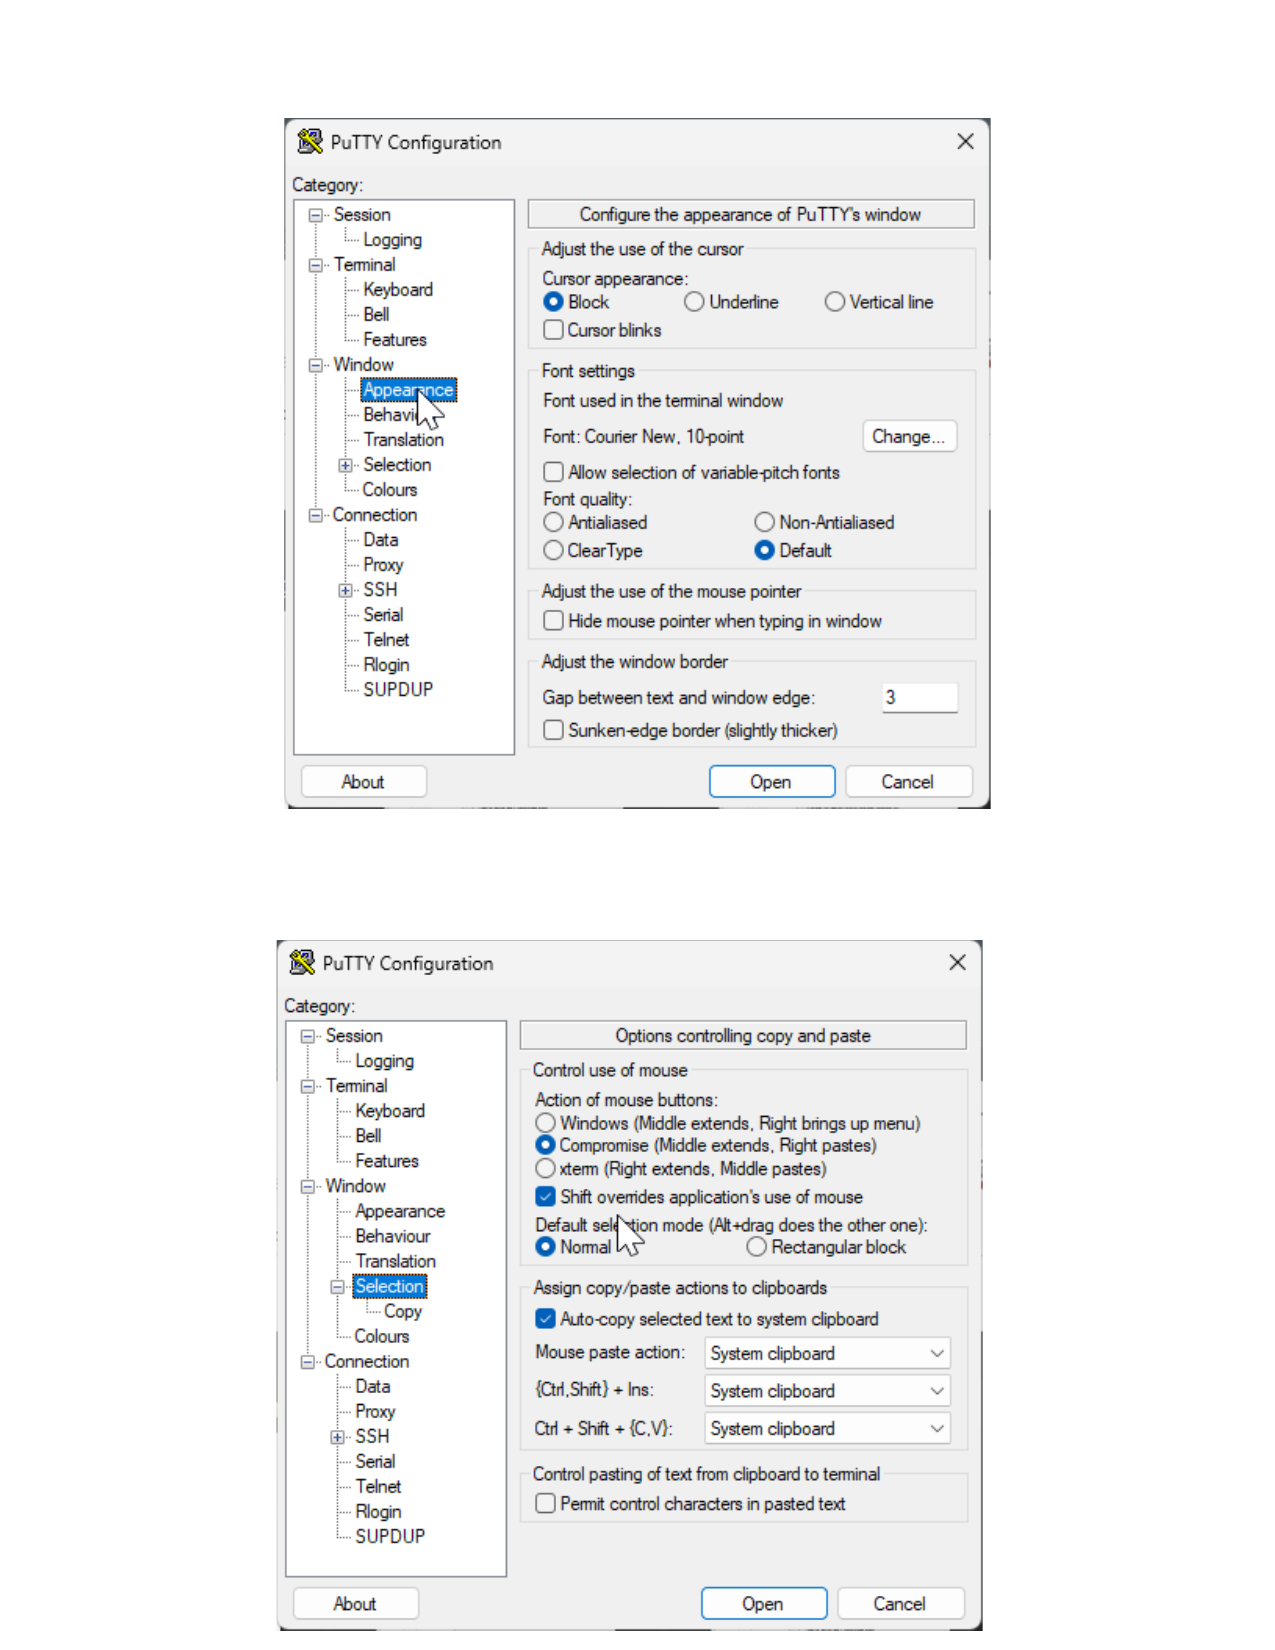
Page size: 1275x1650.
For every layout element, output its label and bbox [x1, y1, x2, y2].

picture [276, 940, 983, 1631]
picture [284, 118, 991, 809]
